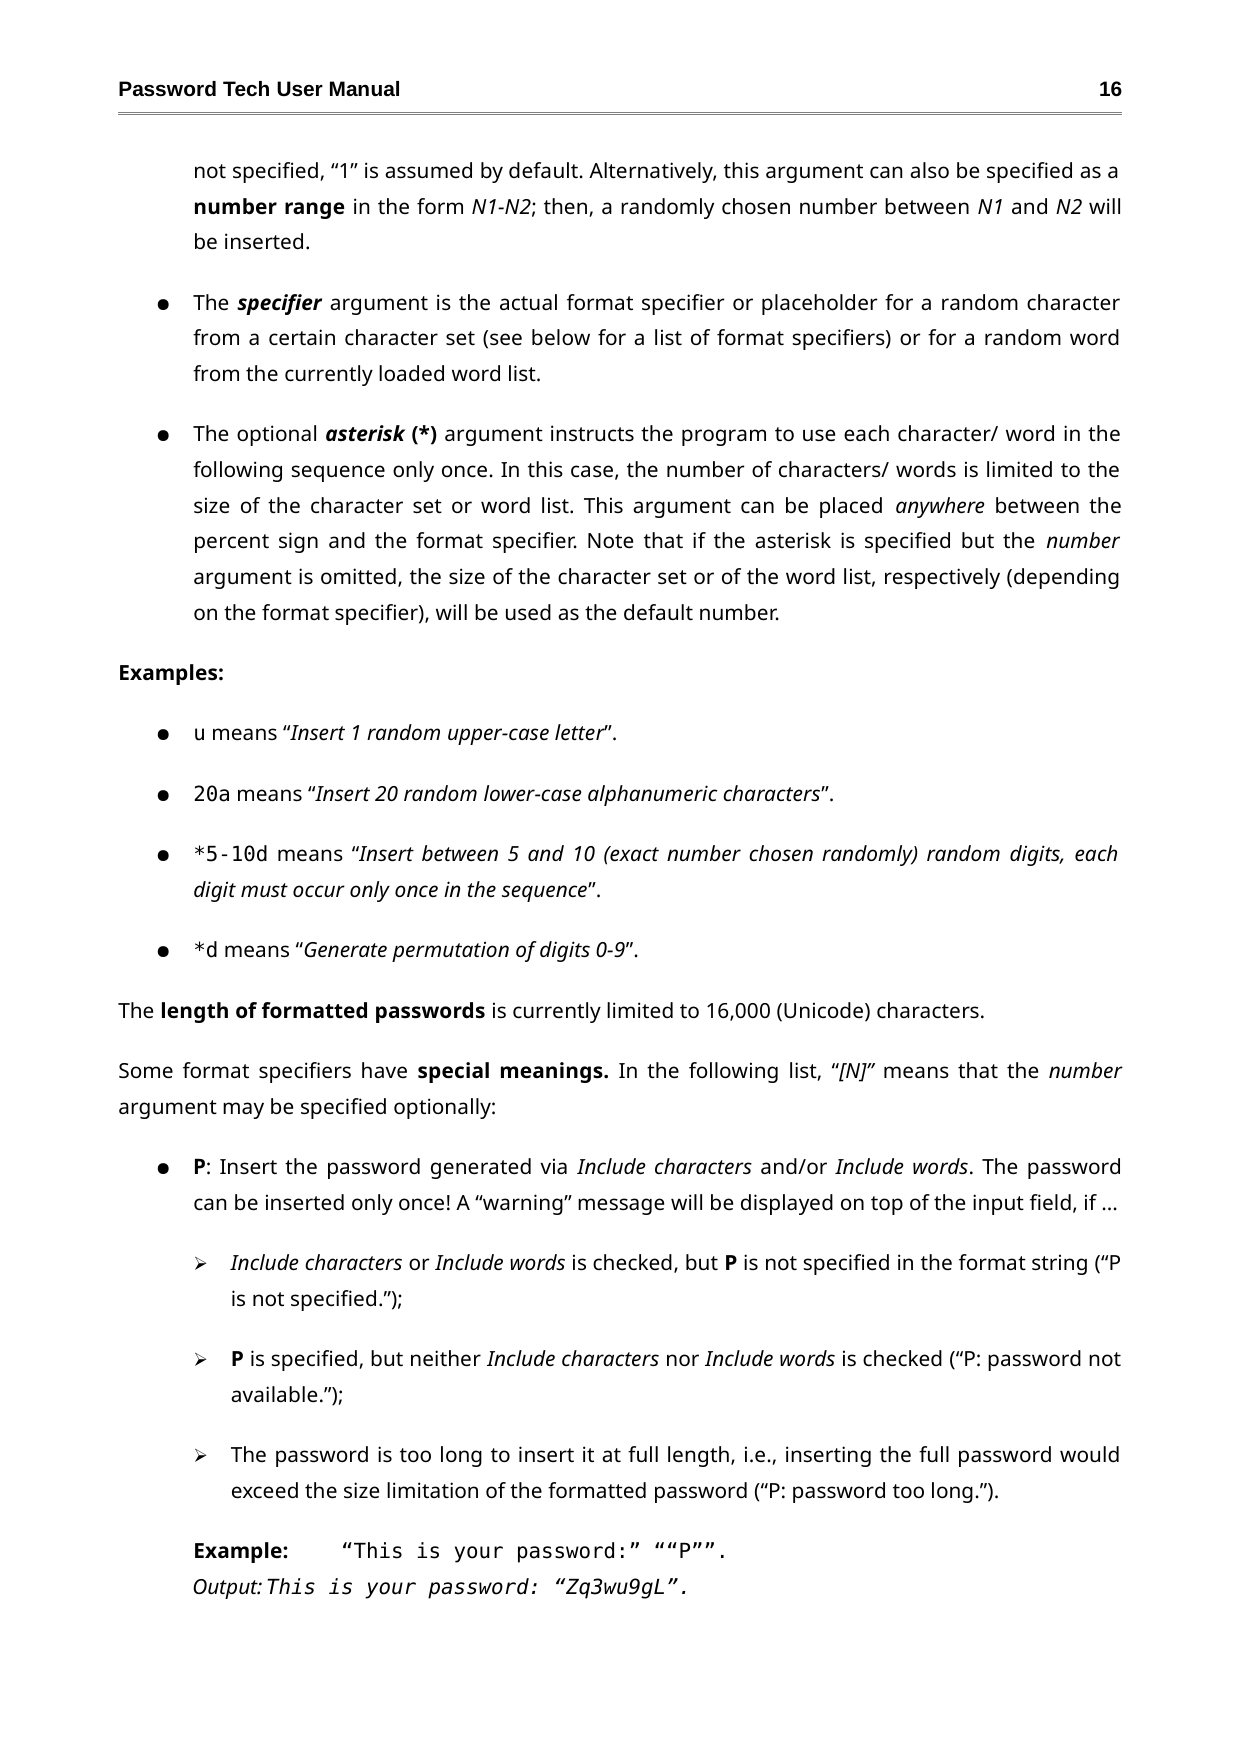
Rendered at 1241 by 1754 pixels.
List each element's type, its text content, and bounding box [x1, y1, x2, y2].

list Example: “This is your password:” ““P””. [156, 1536, 1122, 1565]
list not specified, “1” is assumed by default. Alternatively, this argument can also be specified as a number range in the form N1-N2; then, a randomly chosen number between N1 and N2 will be inserted. [156, 156, 1122, 256]
list *d means “Generate permutation of digits 0-9”. [156, 935, 1122, 964]
text Some format specifiers have special meanings. In the following list, “[N]” means that the number argument may be specified optionally: [118, 1056, 1122, 1120]
list u means “Insert 1 random upper-case letter”. [156, 718, 1122, 747]
text Output: This is your password: “Zq3wu9gL”. [118, 1572, 1122, 1600]
list The specifier argument is the actual format specifier or placeholder for a random character from a certain character set (see below for a list of format specifiers) or for a random word from the currently loaded word list. [156, 288, 1122, 387]
text The length of formatted passwords is currently limited to 16,000 (Unicode) characters. [118, 996, 1122, 1024]
list The optional asterisk (*) argument instructs the program to use each character/ word in the following sequence only once. In this case, the number of characters/ words is limited to the size of the character set or word list. This argument can be placed anywhere between the percent sign and the format specifier. Note that if the asterisk is specified but the number argument is omitted, the size of the character set or of the word list, respectively (depending on the format specifier), will be used as the default number. [156, 419, 1122, 626]
text Examples: [118, 658, 1122, 686]
list *5-10d means “Insert between 5 and 10 (exact number chosen randomly) random digits, each digit must occur only once in the sequence”. [156, 839, 1122, 903]
list Include characters or Include words is checked, but P is not specified in the format string (“P is not specified.”); [193, 1248, 1122, 1312]
list P is specified, but neither Include characters nor Include words is checked (“P: password not available.”); [193, 1344, 1122, 1408]
list The password is too long to insert it at full length, i.e., inserting the full password would exceed the size limitation of the formatted password (“P: password too long.”). [193, 1440, 1122, 1504]
list 20a means “Insert 20 random lower-case alphanumeric characters”. [156, 779, 1122, 807]
list P: Insert the password generated via Include characters and/or Include words. The password can be inserted only once! A “warning” message will be displayed on top of the input field, if ... [156, 1152, 1122, 1216]
